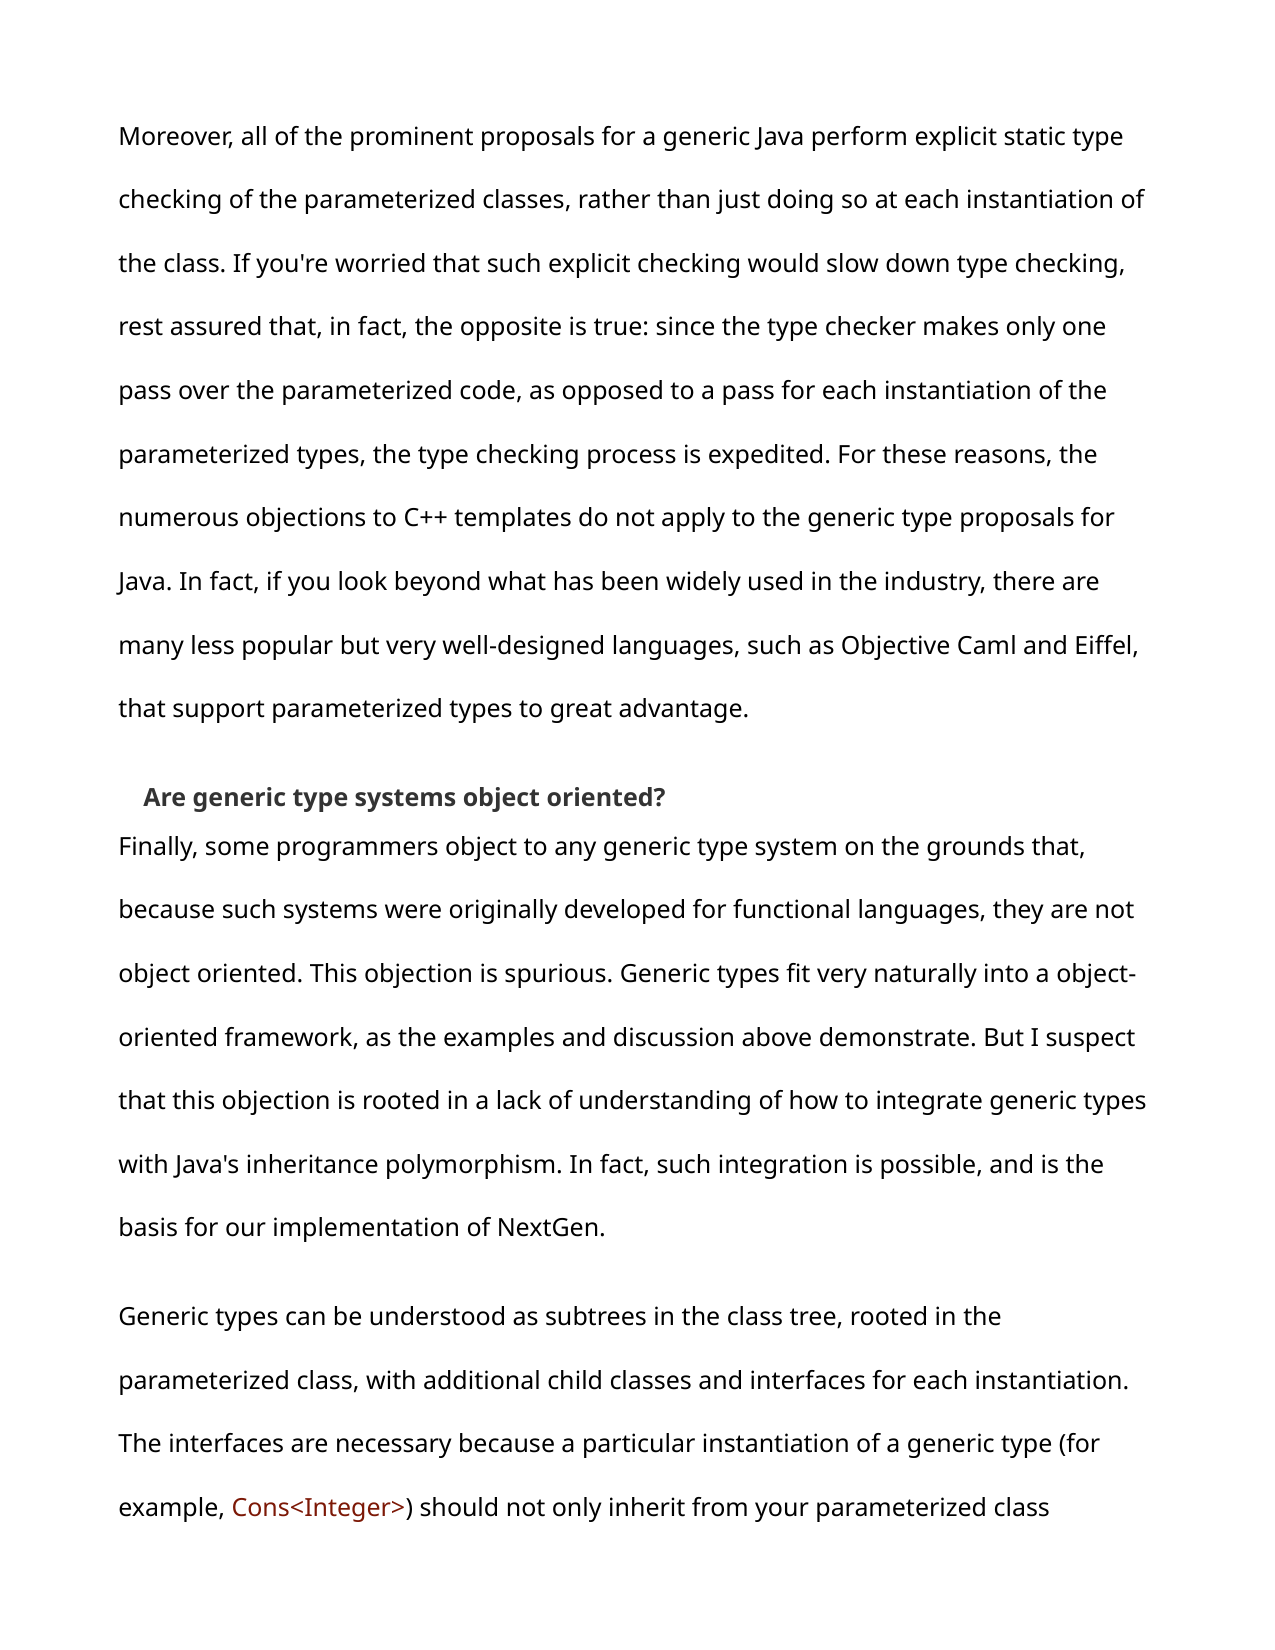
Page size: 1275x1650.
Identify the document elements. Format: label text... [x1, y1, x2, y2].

subtitle Are generic type systems object oriented? [143, 779, 1157, 814]
text Moreover, all of the prominent proposals for a generic Java perform explicit static type checking of the parameterized classes, rather than just doing so at each instantiation of the class. If you're worried that such explicit checking would slow down type checking, rest assured that, in fact, the opposite is true: since the type checker makes only one pass over the parameterized code, as opposed to a pass for each instantiation of the parameterized types, the type checking process is expedited. For these reasons, the numerous objections to C++ templates do not apply to the generic type proposals for Java. In fact, if you look beyond what has been widely used in the industry, there are many less popular but very well-designed languages, such as Objective Caml and Eiffel, that support parameterized types to great advantage. [118, 118, 1157, 725]
text Generic types can be understood as subtrees in the class tree, rooted in the parameterized class, with additional child classes and interfaces for each instantiation. The interfaces are necessary because a particular instantiation of a generic type (for example, Cons<Integer>) should not only inherit from your parameterized class [118, 1299, 1157, 1524]
text Finally, some programmers object to any generic type system on the grounds that, because such systems were originally developed for functional languages, they are not object oriented. This objection is spurious. Generic types fit very naturally into a object-oriented framework, as the examples and discussion above demonstrate. But I suspect that this objection is rooted in a lack of understanding of how to integrate generic types with Java's inheritance polymorphism. In fact, such integration is possible, and is the basis for our implementation of NextGen. [118, 828, 1157, 1244]
